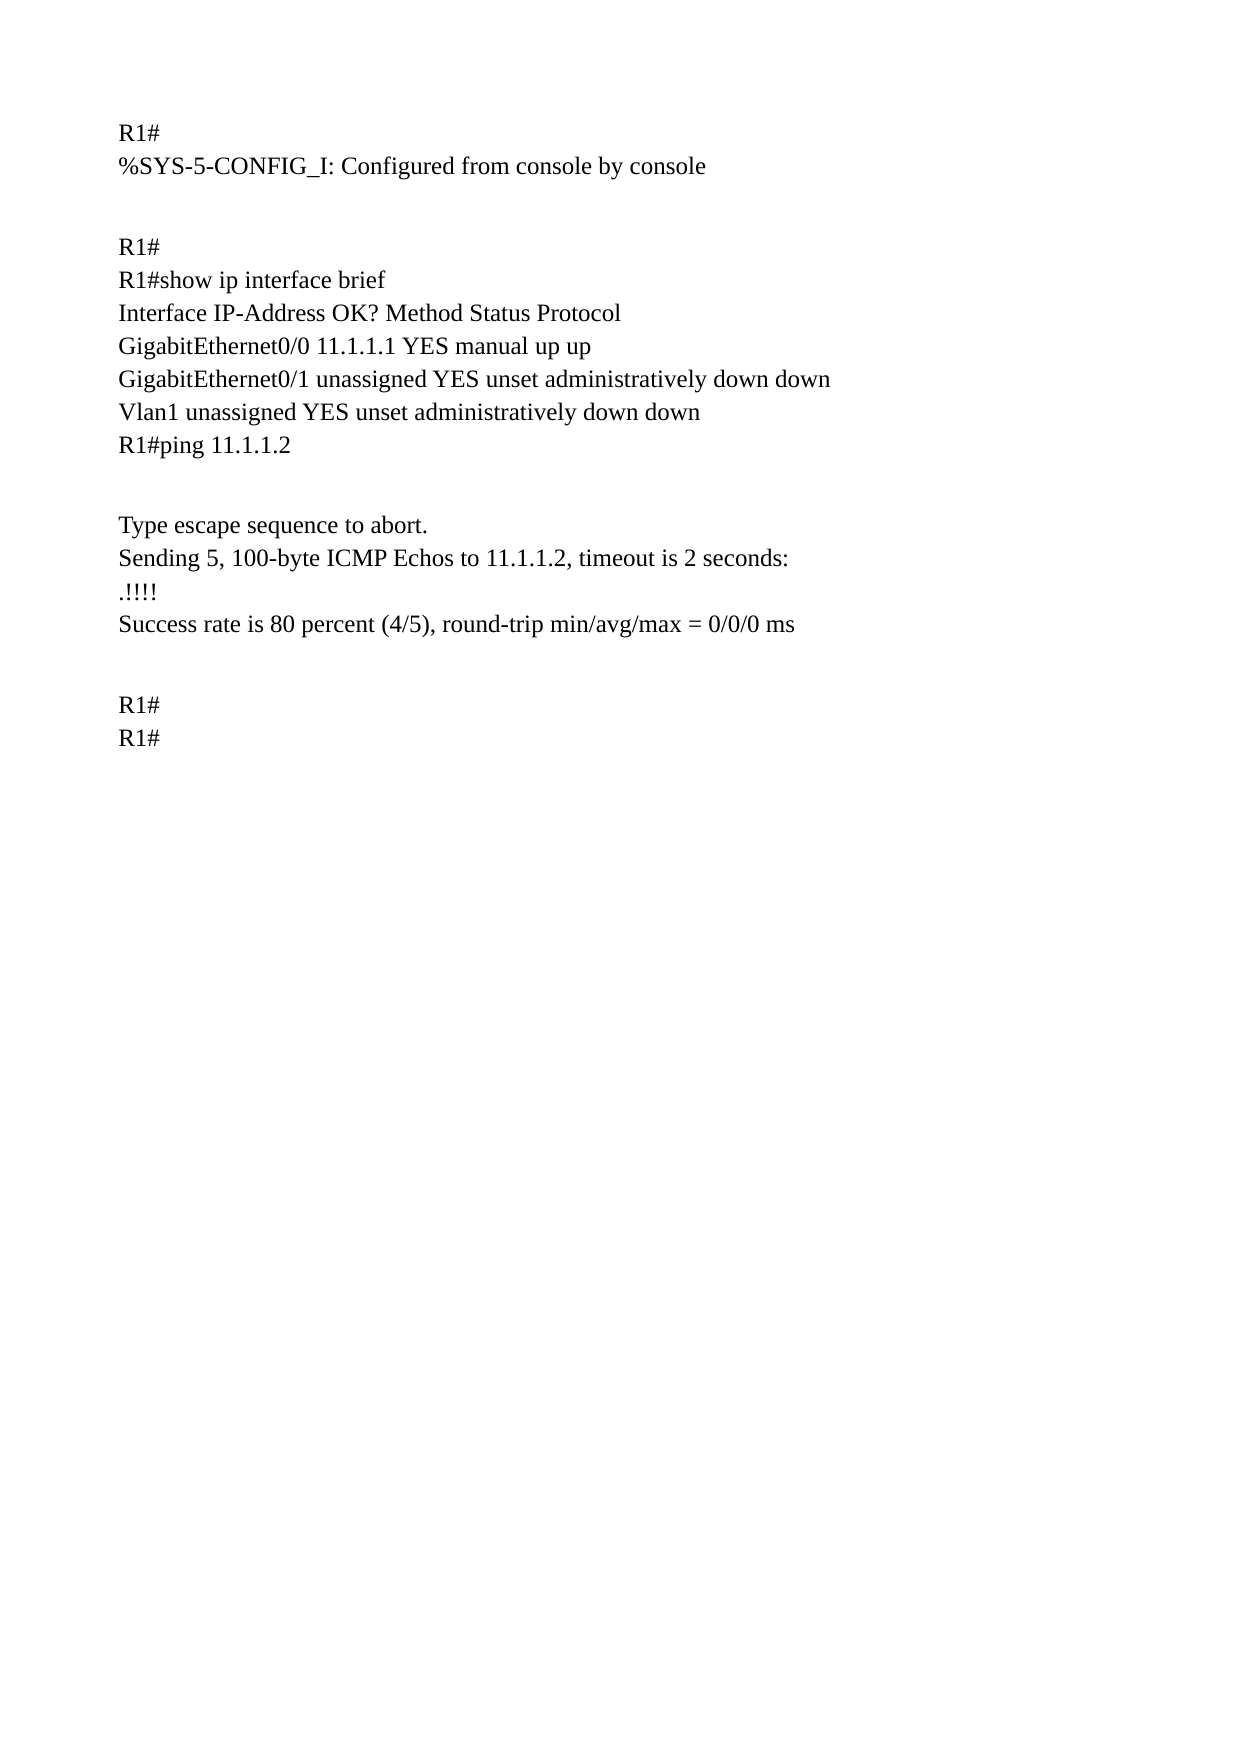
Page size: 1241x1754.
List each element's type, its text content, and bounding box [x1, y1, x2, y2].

text Type escape sequence to abort. [118, 511, 1122, 539]
text %SYS-5-CONFIG_I: Configured from console by console [118, 151, 1122, 180]
text R1#ping 11.1.1.2 [118, 430, 1122, 459]
text R1# [118, 690, 1122, 719]
text GigabitEthernet0/0 11.1.1.1 YES manual up up [118, 331, 1122, 359]
text Sending 5, 100-byte ICMP Echos to 11.1.1.2, timeout is 2 seconds: [118, 543, 1122, 572]
text Vlan1 unassigned YES unset administratively down down [118, 397, 1122, 426]
text Success rate is 80 percent (4/5), round-trip min/avg/max = 0/0/0 ms [118, 609, 1122, 638]
text R1# [118, 232, 1122, 261]
text R1# [118, 118, 1122, 147]
text GigabitEthernet0/1 unassigned YES unset administratively down down [118, 364, 1122, 393]
text R1#show ip interface brief [118, 265, 1122, 293]
text R1# [118, 723, 1122, 752]
text .!!!! [118, 577, 1122, 605]
text Interface IP-Address OK? Method Status Protocol [118, 298, 1122, 327]
